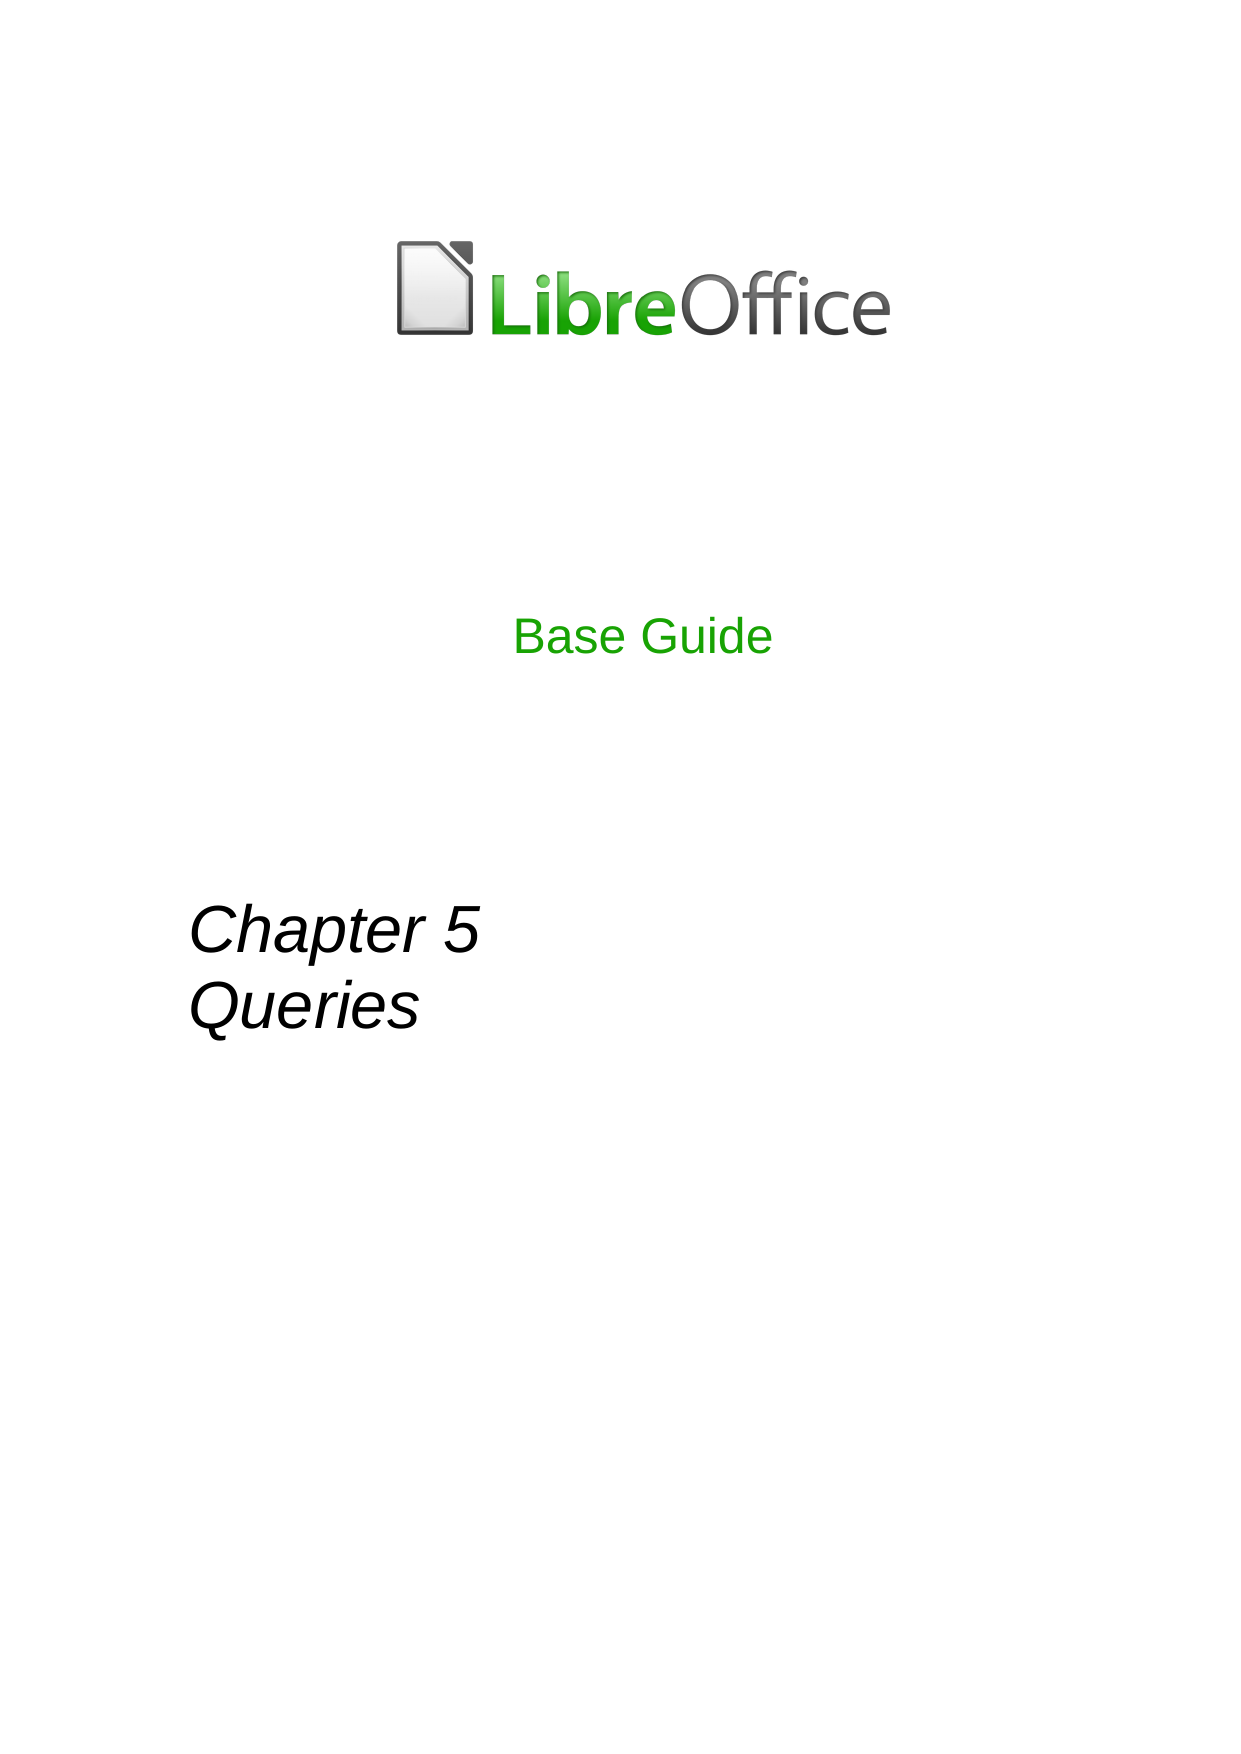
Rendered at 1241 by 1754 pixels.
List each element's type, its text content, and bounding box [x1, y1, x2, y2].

picture [392, 236, 893, 342]
text Base Guide [188, 607, 1098, 664]
title Chapter 5 Queries [188, 889, 1098, 1043]
